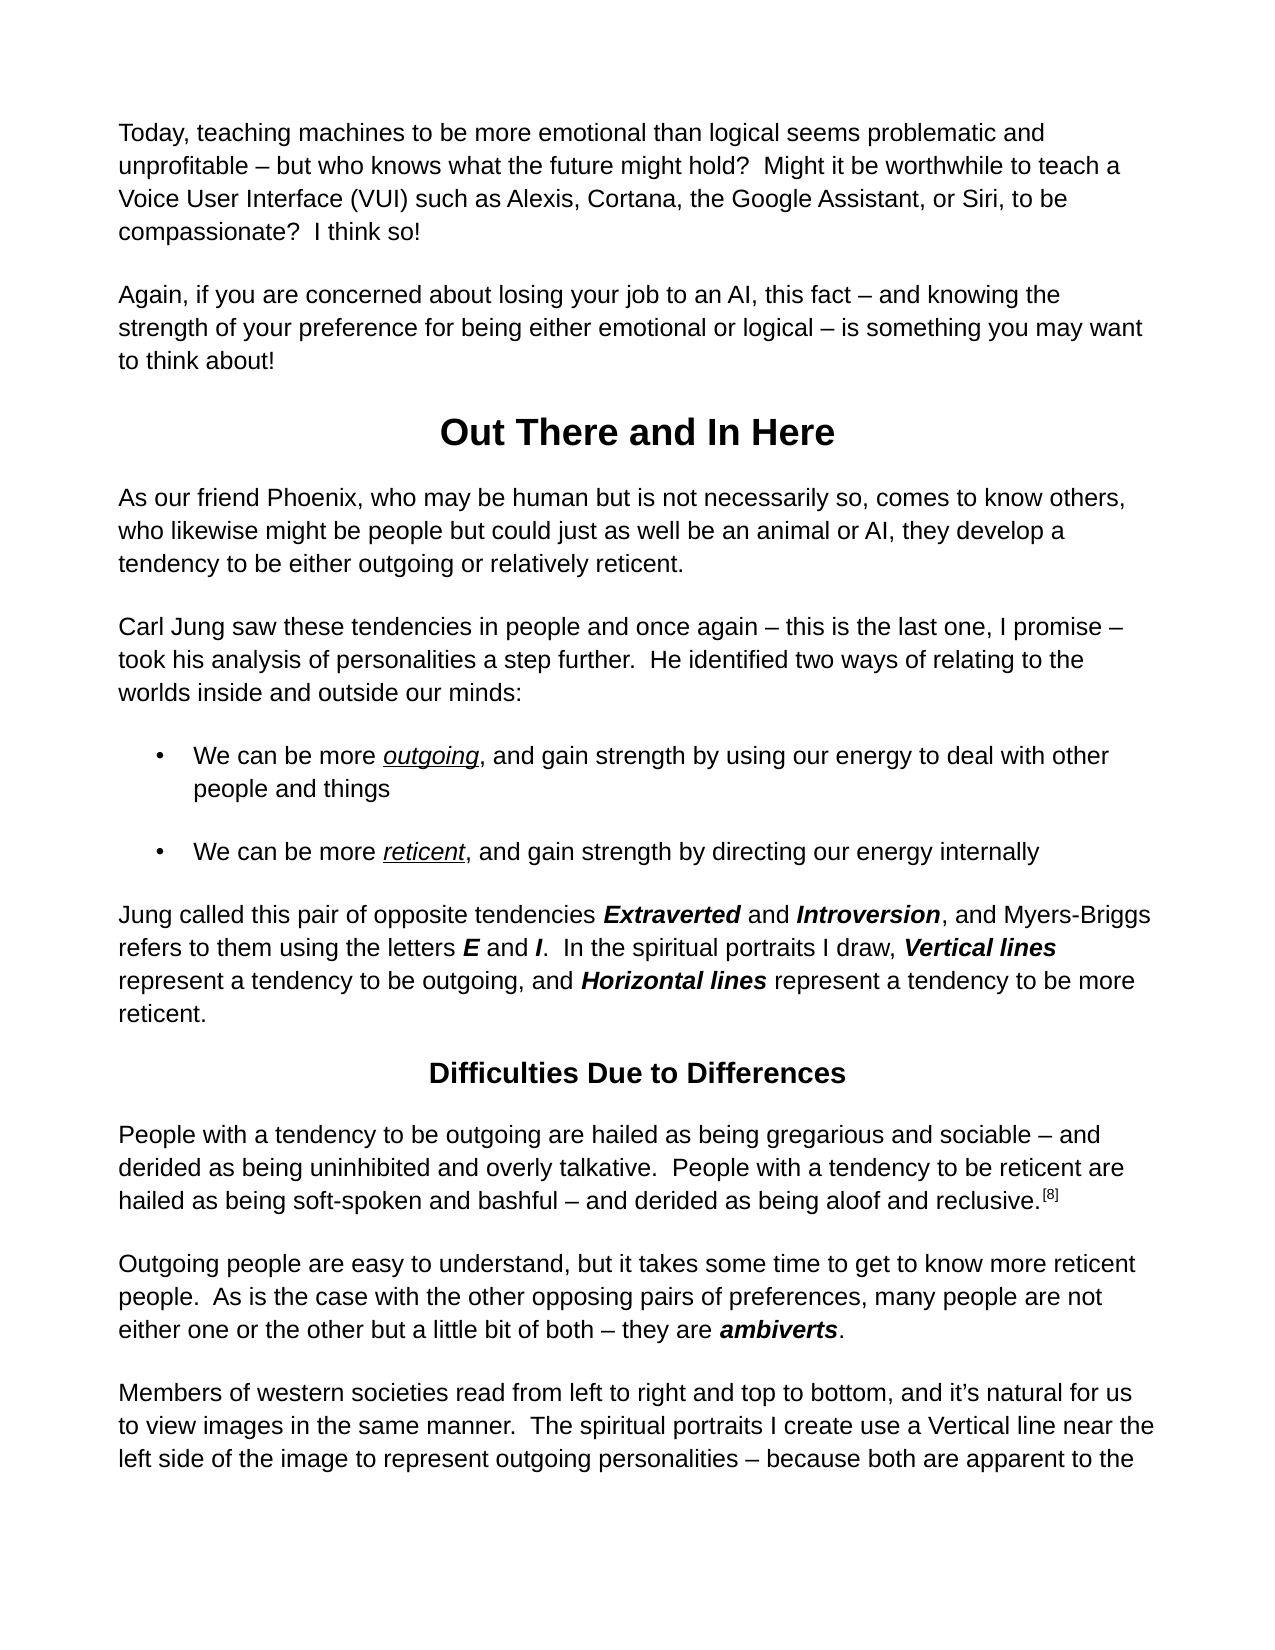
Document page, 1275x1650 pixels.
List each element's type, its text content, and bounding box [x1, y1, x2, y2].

text People with a tendency to be outgoing are hailed as being gregarious and sociable – and derided as being uninhibited and overly talkative. People with a tendency to be reticent are hailed as being soft-spoken and bashful – and derided as being aloof and reclusive.[8] [118, 1120, 1157, 1215]
subtitle Difficulties Due to Differences [118, 1056, 1157, 1090]
text Again, if you are concerned about losing your job to an AI, this fact – and knowing the strength of your preference for being either emotional or logical – is something you may want to think about! [118, 280, 1157, 375]
text Today, teaching machines to be more emotional than logical seems problematic and unprofitable – but who knows what the future might hold? Might it be worthwhile to teach a Voice User Interface (VUI) such as Alexis, Cortana, the Google Assistant, or Siri, to be compassionate? I think so! [118, 118, 1157, 246]
list We can be more reticent, and gain strength by directing our energy internally [156, 837, 1157, 866]
text Members of western societies read from left to right and top to bottom, and it’s natural for us to view images in the same manner. The spiritual portraits I create use a Vertical line near the left side of the image to represent outgoing personalities – because both are apparent to the [118, 1378, 1157, 1473]
text Carl Jung saw these tendencies in people and once again – this is the last one, I promise – took his analysis of personalities a step further. He identified two ways of relating to the worlds inside and outside our minds: [118, 612, 1157, 707]
list We can be more outgoing, and gain strength by using our energy to deal with other people and things [156, 741, 1157, 803]
subtitle Out There and In Here [118, 409, 1157, 453]
text Jung called this pair of opposite tendencies Extraverted and Introversion, and Myers-Briggs refers to them using the letters E and I. In the spiritual portraits I draw, Vertical lines represent a tendency to be outgoing, and Horizontal lines represent a tendency to be more reticent. [118, 900, 1157, 1028]
text As our friend Phoenix, who may be human but is not necessarily so, comes to know others, who likewise might be people but could just as well be an animal or AI, they develop a tendency to be either outgoing or relatively reticent. [118, 483, 1157, 578]
text Outgoing people are easy to understand, but it takes some time to get to know more reticent people. As is the case with the other opposing pairs of preferences, many people are not either one or the other but a little bit of both – they are ambiverts. [118, 1249, 1157, 1344]
